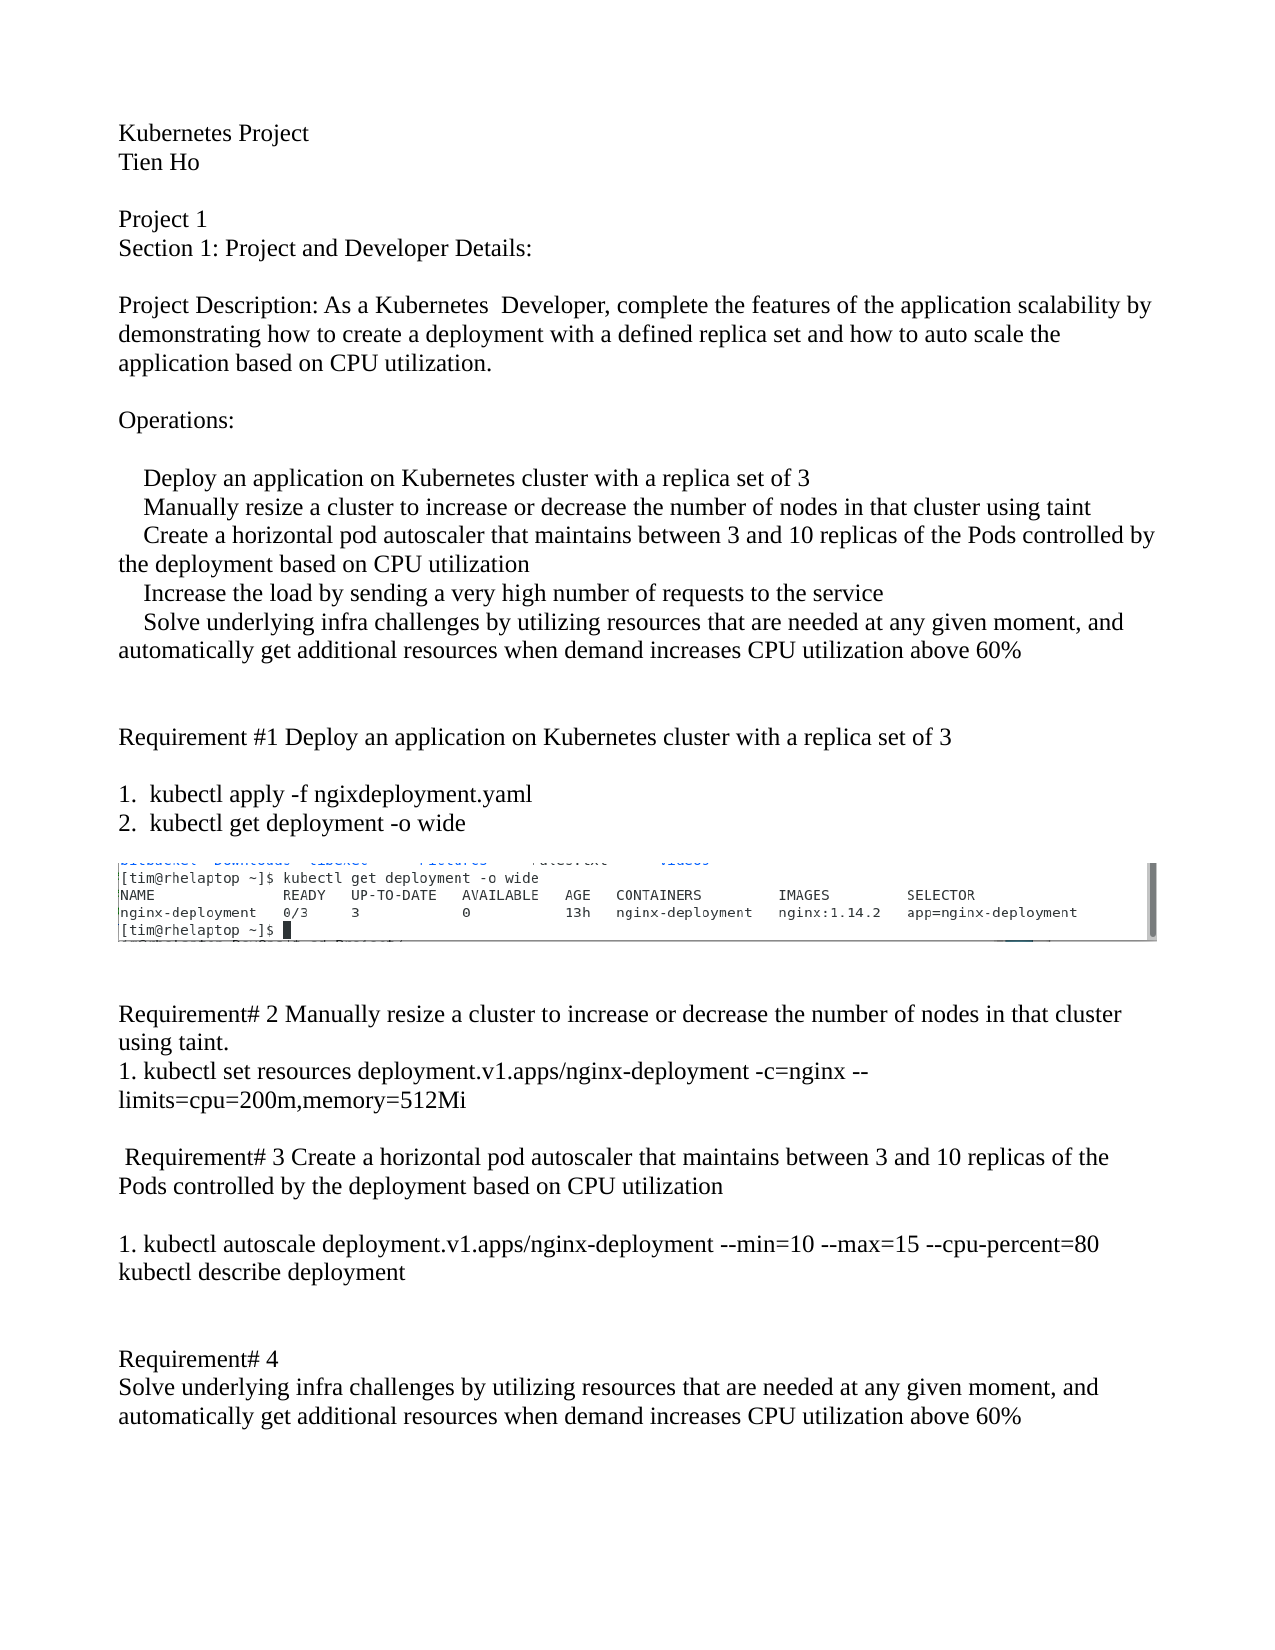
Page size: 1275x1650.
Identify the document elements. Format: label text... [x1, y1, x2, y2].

picture [118, 863, 1157, 942]
text Kubernetes Project [118, 118, 1157, 147]
text Requirement# 3 Create a horizontal pod autoscaler that maintains between 3 and 10 replicas of the Pods controlled by the deployment based on CPU utilization [118, 1142, 1157, 1200]
text Manually resize a cluster to increase or decrease the number of nodes in that cluster using taint [118, 492, 1157, 521]
text 1. kubectl set resources deployment.v1.apps/nginx-deployment -c=nginx --limits=cpu=200m,memory=512Mi [118, 1056, 1157, 1114]
text Requirement #1 Deploy an application on Kubernetes cluster with a replica set of 3 [118, 722, 1157, 751]
text Increase the load by sending a very high number of requests to the service [118, 578, 1157, 607]
text 1. kubectl apply -f ngixdeployment.yaml [118, 779, 1157, 808]
text Create a horizontal pod autoscaler that maintains between 3 and 10 replicas of the Pods controlled by the deployment based on CPU utilization [118, 521, 1157, 578]
text 1. kubectl autoscale deployment.v1.apps/nginx-deployment --min=10 --max=15 --cpu-percent=80 [118, 1229, 1157, 1257]
text Solve underlying infra challenges by utilizing resources that are needed at any given moment, and automatically get additional resources when demand increases CPU utilization above 60% [118, 1372, 1157, 1430]
text Solve underlying infra challenges by utilizing resources that are needed at any given moment, and automatically get additional resources when demand increases CPU utilization above 60% [118, 607, 1157, 664]
text Section 1: Project and Developer Details: [118, 233, 1157, 262]
text Requirement# 4 [118, 1344, 1157, 1372]
text Tien Ho [118, 147, 1157, 176]
text kubectl describe deployment [118, 1257, 1157, 1286]
text Requirement# 2 Manually resize a cluster to increase or decrease the number of nodes in that cluster using taint. [118, 999, 1157, 1056]
text Project Description: As a Kubernetes Developer, complete the features of the application scalability by demonstrating how to create a deployment with a defined replica set and how to auto scale the application based on CPU utilization. [118, 291, 1157, 377]
text Deploy an application on Kubernetes cluster with a replica set of 3 [118, 463, 1157, 492]
text 2. kubectl get deployment -o wide [118, 808, 1157, 837]
text Project 1 [118, 204, 1157, 233]
text Operations: [118, 406, 1157, 434]
